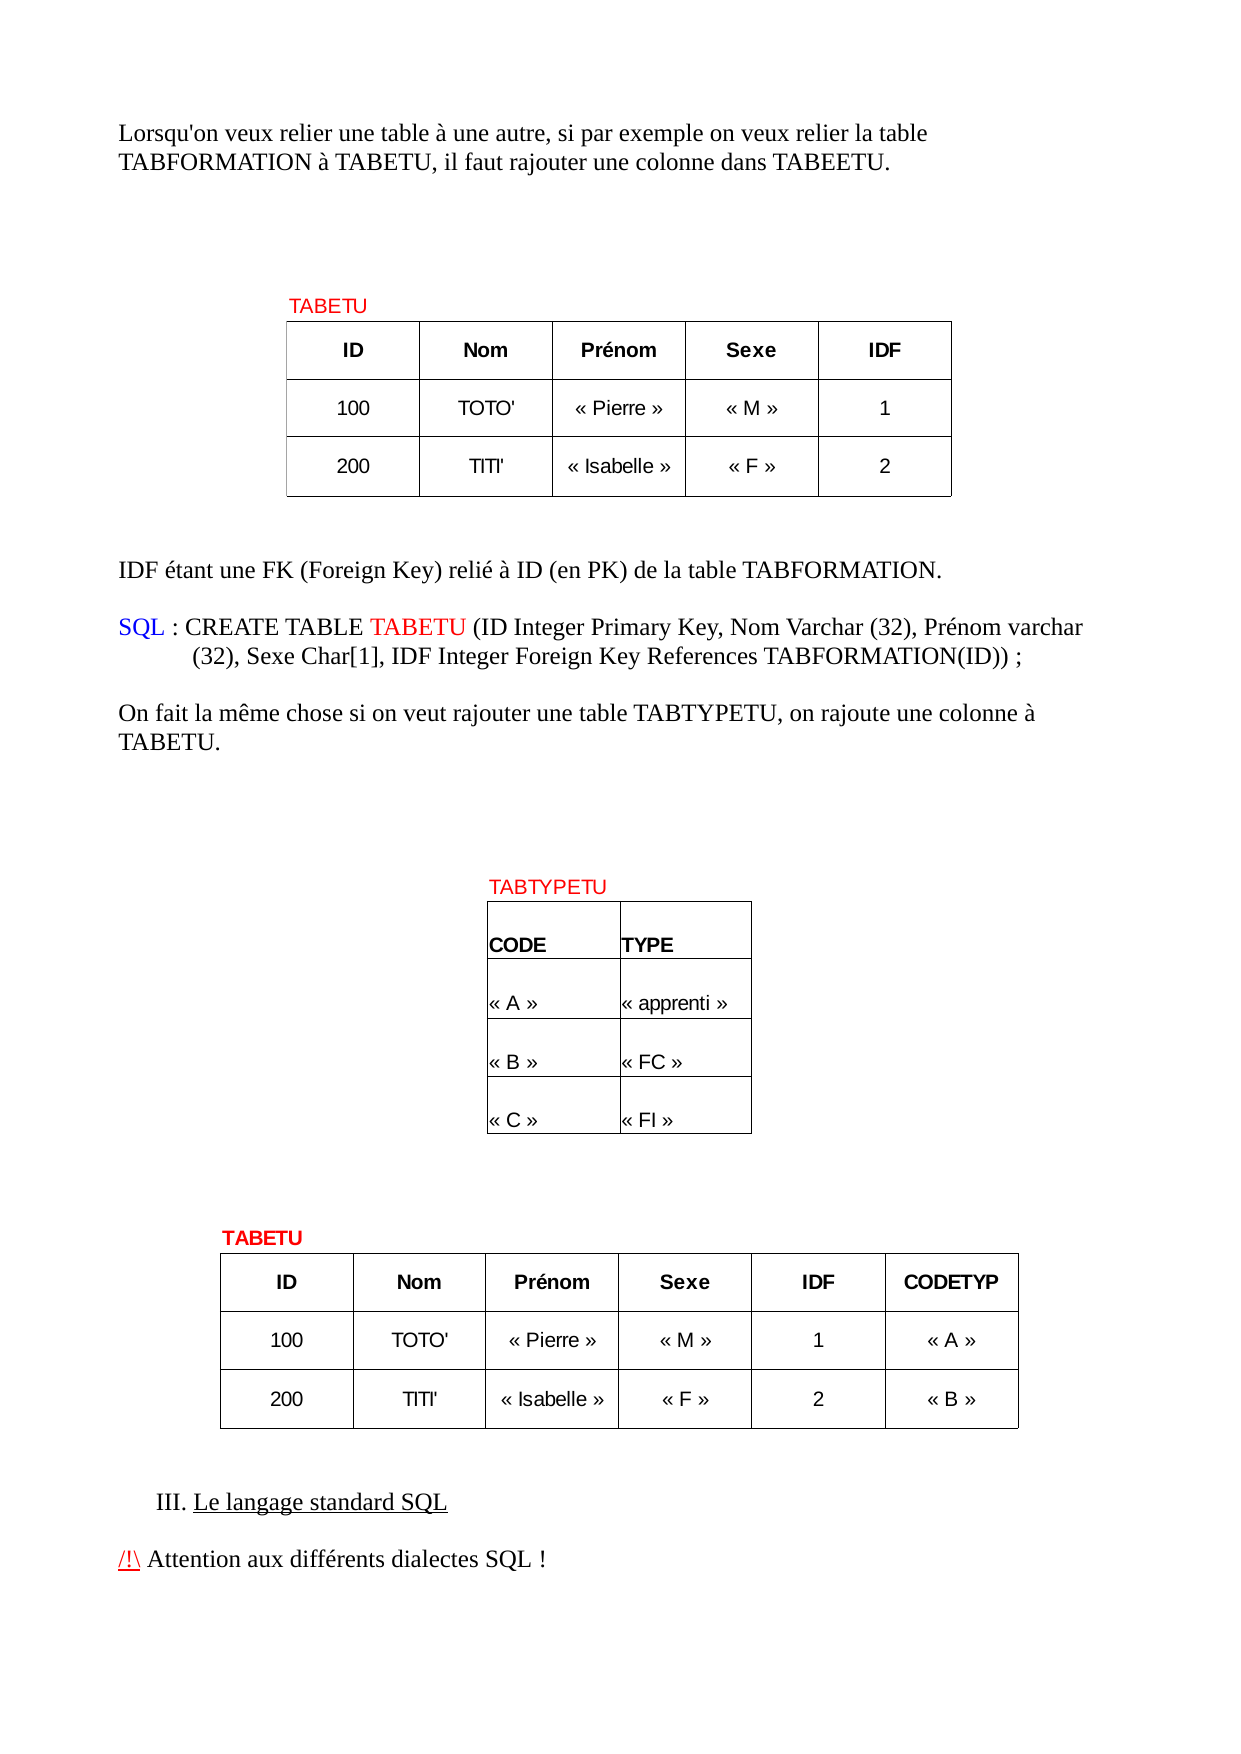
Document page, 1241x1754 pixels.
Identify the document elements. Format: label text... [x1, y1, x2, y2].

text IDF étant une FK (Foreign Key) relié à ID (en PK) de la table TABFORMATION. [118, 555, 1122, 583]
list Le langage standard SQL [156, 1487, 1122, 1516]
text On fait la même chose si on veut rajouter une table TABTYPETU, on rajoute une colonne à TABETU. [118, 698, 1122, 756]
text SQL : CREATE TABLE TABETU (ID Integer Primary Key, Nom Varchar (32), Prénom varchar (32), Sexe Char[1], IDF Integer Foreign Key References TABFORMATION(ID)) ; [118, 612, 1122, 670]
text Lorsqu'on veux relier une table à une autre, si par exemple on veux relier la table TABFORMATION à TABETU, il faut rajouter une colonne dans TABEETU. [118, 118, 1122, 176]
text /!\ Attention aux différents dialectes SQL ! [118, 1544, 1122, 1573]
